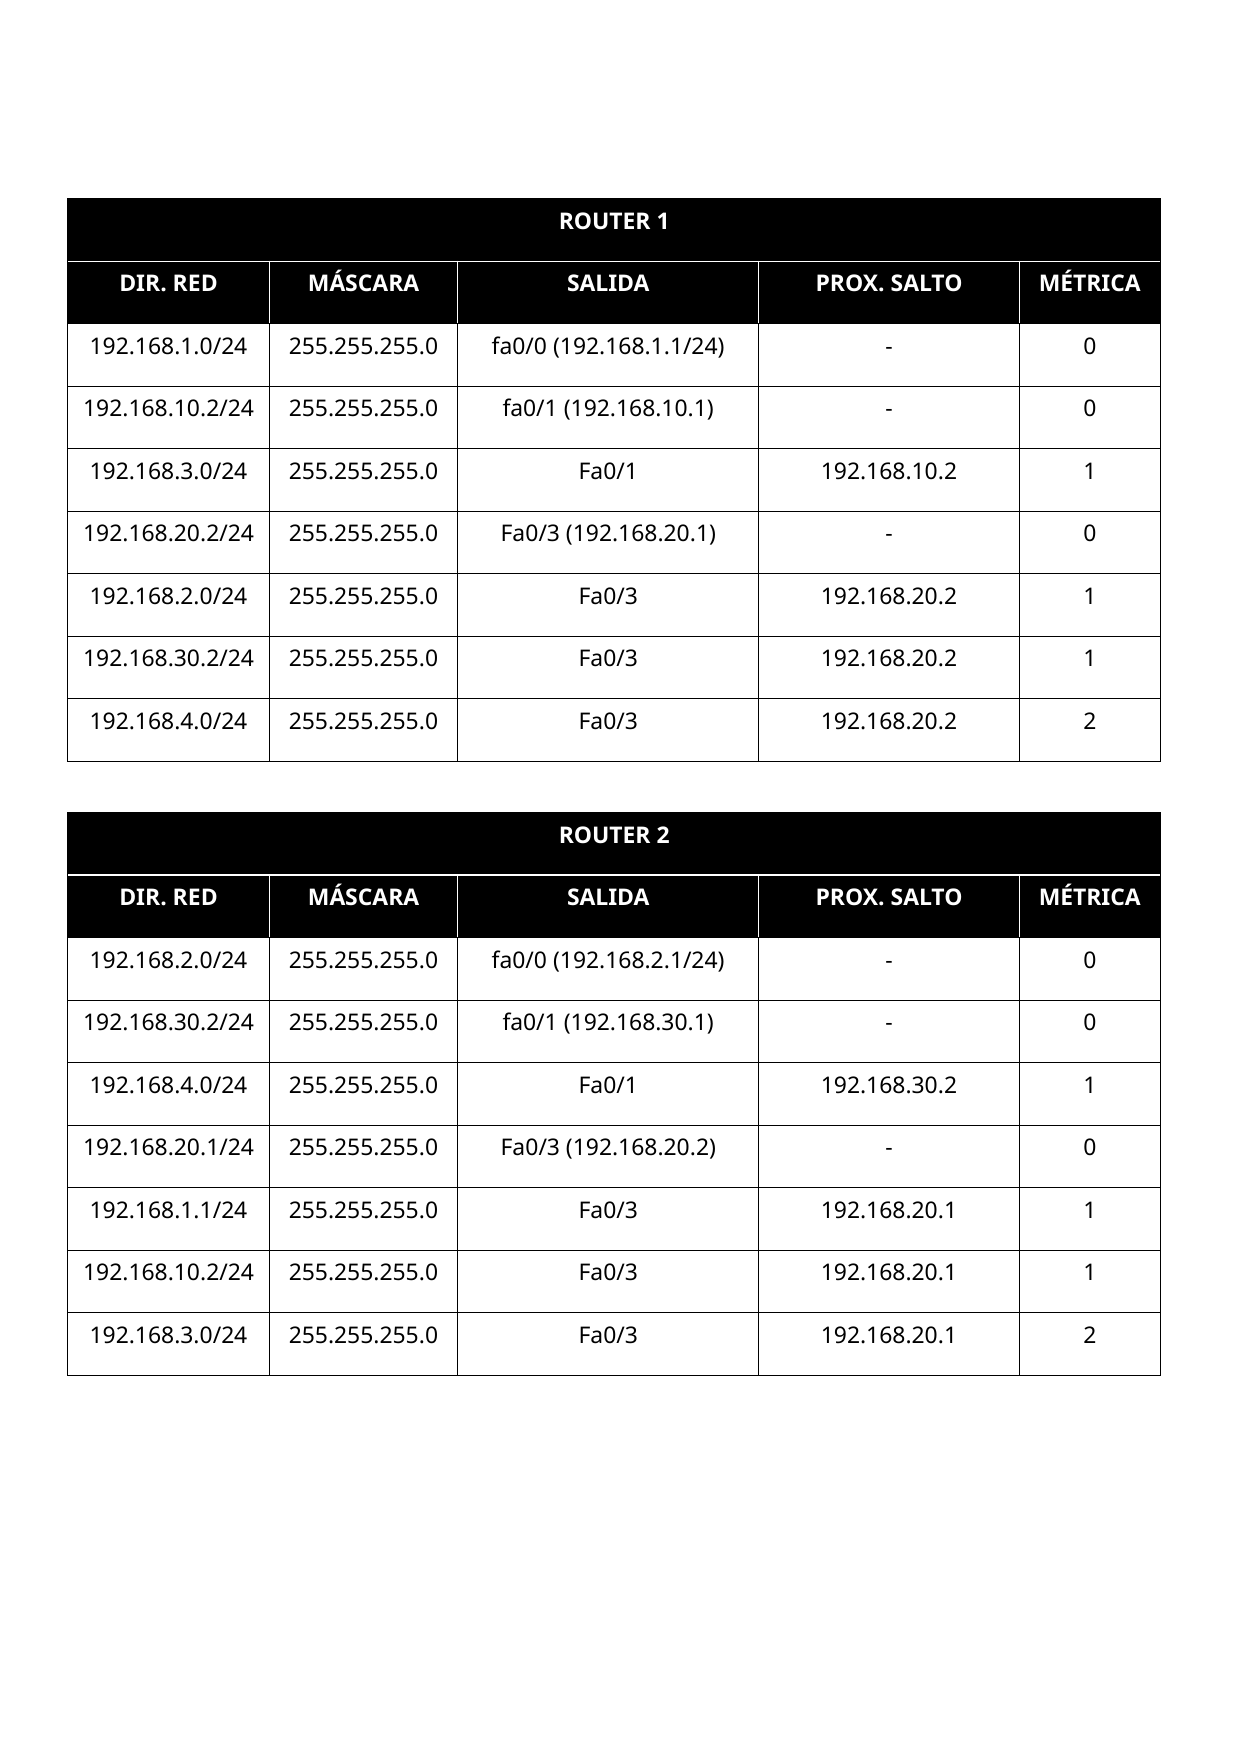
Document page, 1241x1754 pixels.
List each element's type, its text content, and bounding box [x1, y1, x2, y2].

table_cell - [759, 512, 1019, 573]
table_cell Fa0/3 [458, 1313, 758, 1374]
table_header ROUTER 1 [68, 199, 1160, 261]
table_cell fa0/0 (192.168.2.1/24) [458, 938, 758, 999]
table_cell 192.168.2.0/24 [68, 938, 269, 999]
table_cell 1 [1020, 637, 1160, 698]
table_cell SALIDA [458, 262, 758, 323]
table_cell 192.168.10.2/24 [68, 387, 269, 448]
table_cell Fa0/1 [458, 1063, 758, 1124]
table_cell 192.168.1.1/24 [68, 1188, 269, 1249]
table_cell 0 [1020, 938, 1160, 999]
table_cell 255.255.255.0 [270, 449, 457, 511]
table_cell Fa0/3 [458, 699, 758, 761]
table_cell 255.255.255.0 [270, 1313, 457, 1374]
table_cell fa0/1 (192.168.30.1) [458, 1001, 758, 1062]
table_cell 192.168.3.0/24 [68, 1313, 269, 1374]
table_cell 255.255.255.0 [270, 512, 457, 573]
table_cell Fa0/3 [458, 637, 758, 698]
table_cell 192.168.4.0/24 [68, 1063, 269, 1124]
table_cell 0 [1020, 387, 1160, 448]
table_cell 255.255.255.0 [270, 1001, 457, 1062]
table_cell 2 [1020, 699, 1160, 761]
table_cell 192.168.3.0/24 [68, 449, 269, 511]
table_cell 255.255.255.0 [270, 1063, 457, 1124]
table_cell 2 [1020, 1313, 1160, 1374]
table_cell 255.255.255.0 [270, 699, 457, 761]
table_cell PROX. SALTO [759, 262, 1019, 323]
table_cell Fa0/3 [458, 1251, 758, 1312]
table_cell 192.168.10.2 [759, 449, 1019, 511]
table_cell 0 [1020, 324, 1160, 386]
table_cell Fa0/1 [458, 449, 758, 511]
table_cell 0 [1020, 1001, 1160, 1062]
table_cell 192.168.10.2/24 [68, 1251, 269, 1312]
table_cell 255.255.255.0 [270, 324, 457, 386]
table_cell 192.168.20.1/24 [68, 1126, 269, 1187]
table_cell 255.255.255.0 [270, 387, 457, 448]
table_cell - [759, 1001, 1019, 1062]
table_cell 1 [1020, 574, 1160, 636]
table_cell - [759, 324, 1019, 386]
table_cell - [759, 1126, 1019, 1187]
table_cell Fa0/3 [458, 1188, 758, 1249]
table_cell 255.255.255.0 [270, 1251, 457, 1312]
table_cell 1 [1020, 449, 1160, 511]
table_cell fa0/1 (192.168.10.1) [458, 387, 758, 448]
table_cell 192.168.20.1 [759, 1188, 1019, 1249]
table_cell DIR. RED [68, 876, 269, 937]
table_cell 192.168.20.2 [759, 574, 1019, 636]
table_cell MÉTRICA [1020, 876, 1160, 937]
table_cell PROX. SALTO [759, 876, 1019, 937]
table_cell fa0/0 (192.168.1.1/24) [458, 324, 758, 386]
table_cell 192.168.20.2 [759, 637, 1019, 698]
table_cell - [759, 938, 1019, 999]
table_cell - [759, 387, 1019, 448]
table_cell 0 [1020, 1126, 1160, 1187]
table_cell 255.255.255.0 [270, 637, 457, 698]
table_cell 192.168.30.2/24 [68, 1001, 269, 1062]
table_cell 255.255.255.0 [270, 574, 457, 636]
table_cell MÉTRICA [1020, 262, 1160, 323]
table_cell 1 [1020, 1063, 1160, 1124]
table_cell 192.168.20.2/24 [68, 512, 269, 573]
table_cell Fa0/3 (192.168.20.1) [458, 512, 758, 573]
table_cell DIR. RED [68, 262, 269, 323]
table_cell MÁSCARA [270, 262, 457, 323]
table_cell SALIDA [458, 876, 758, 937]
table_cell 1 [1020, 1251, 1160, 1312]
table_cell 192.168.2.0/24 [68, 574, 269, 636]
table_cell 1 [1020, 1188, 1160, 1249]
table_cell Fa0/3 (192.168.20.2) [458, 1126, 758, 1187]
table_cell 192.168.4.0/24 [68, 699, 269, 761]
table_cell Fa0/3 [458, 574, 758, 636]
table_header ROUTER 2 [68, 813, 1160, 874]
table_cell 255.255.255.0 [270, 1188, 457, 1249]
table_cell 192.168.30.2 [759, 1063, 1019, 1124]
table_cell 255.255.255.0 [270, 938, 457, 999]
table_cell 192.168.20.2 [759, 699, 1019, 761]
table_cell 255.255.255.0 [270, 1126, 457, 1187]
table_cell 192.168.20.1 [759, 1313, 1019, 1374]
table_cell 192.168.1.0/24 [68, 324, 269, 386]
table_cell 192.168.20.1 [759, 1251, 1019, 1312]
table_cell MÁSCARA [270, 876, 457, 937]
table_cell 192.168.30.2/24 [68, 637, 269, 698]
table_cell 0 [1020, 512, 1160, 573]
